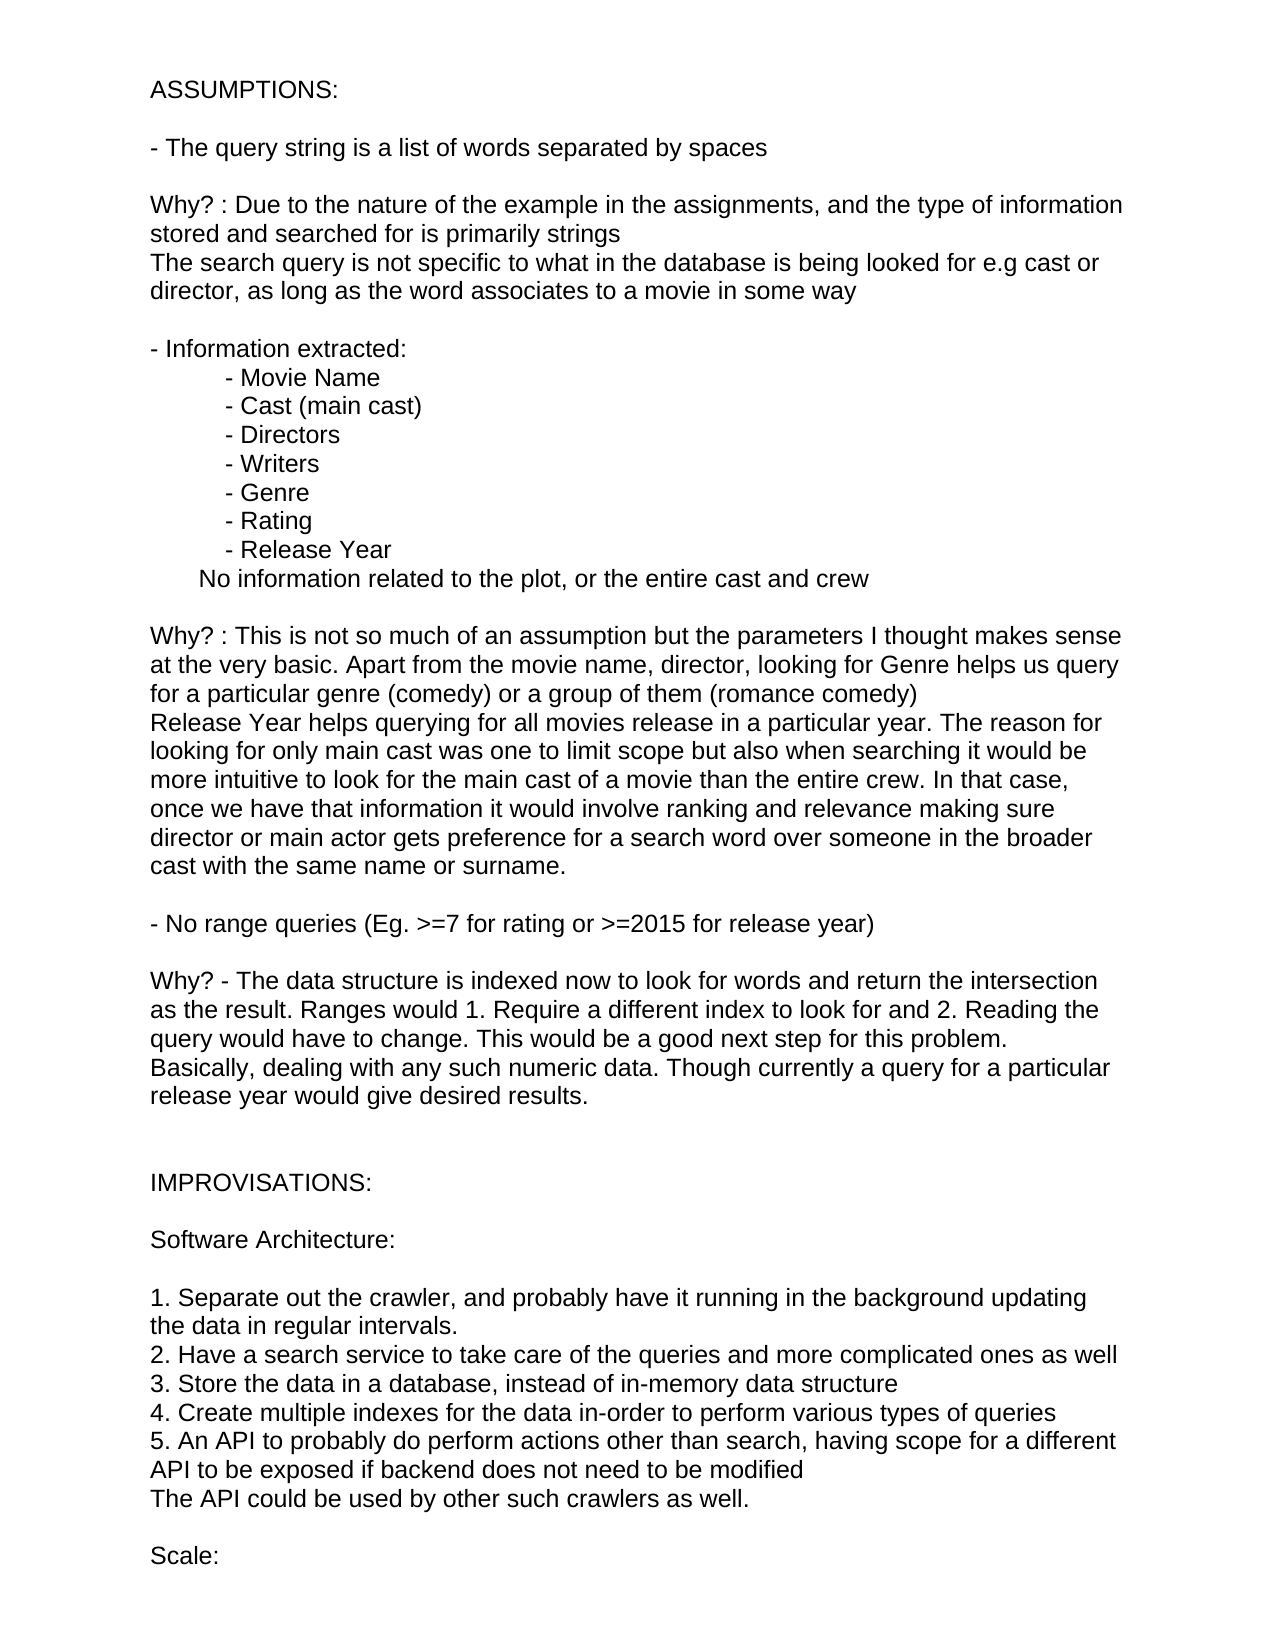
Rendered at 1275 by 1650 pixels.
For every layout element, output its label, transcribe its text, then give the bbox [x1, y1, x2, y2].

text The API could be used by other such crawlers as well. [150, 1484, 1125, 1512]
text Why? : Due to the nature of the example in the assignments, and the type of information stored and searched for is primarily strings [150, 190, 1125, 247]
text - Genre [150, 477, 1125, 506]
text - Information extracted: [150, 334, 1125, 362]
text 2. Have a search service to take care of the queries and more complicated ones as well [150, 1340, 1125, 1369]
text Software Architecture: [150, 1225, 1125, 1254]
text Release Year helps querying for all movies release in a particular year. The reason for looking for only main cast was one to limit scope but also when searching it would be more intuitive to look for the main cast of a movie than the entire crew. In that case, once we have that information it would involve ranking and relevance making sure director or main actor gets preference for a search word over someone in the broader cast with the same name or surname. [150, 707, 1125, 880]
text IMPROVISATIONS: [150, 1167, 1125, 1196]
text Why? - The data structure is indexed now to look for words and return the intersection as the result. Ranges would 1. Require a different index to look for and 2. Reading the query would have to change. This would be a good next step for this problem. [150, 966, 1125, 1052]
text 3. Store the data in a database, instead of in-memory data structure [150, 1369, 1125, 1397]
text Scale: [150, 1541, 1125, 1570]
text - Release Year [150, 535, 1125, 564]
text ASSUMPTIONS: [150, 75, 1125, 104]
text - Movie Name [150, 362, 1125, 391]
text The search query is not specific to what in the database is being looked for e.g cast or director, as long as the word associates to a movie in some way [150, 247, 1125, 305]
text 4. Create multiple indexes for the data in-order to perform various types of queries [150, 1397, 1125, 1426]
text 1. Separate out the crawler, and probably have it running in the background updating the data in regular intervals. [150, 1282, 1125, 1340]
text - Directors [150, 420, 1125, 449]
text - Cast (main cast) [150, 391, 1125, 420]
text - Rating [150, 506, 1125, 535]
text - Writers [150, 449, 1125, 477]
text - The query string is a list of words separated by spaces [150, 132, 1125, 161]
text - No range queries (Eg. >=7 for rating or >=2015 for release year) [150, 909, 1125, 937]
text Basically, dealing with any such numeric data. Though currently a query for a particular release year would give desired results. [150, 1052, 1125, 1110]
text No information related to the plot, or the entire cast and crew [150, 564, 1125, 592]
text 5. An API to probably do perform actions other than search, having scope for a different API to be exposed if backend does not need to be modified [150, 1426, 1125, 1484]
text Why? : This is not so much of an assumption but the parameters I thought makes sense at the very basic. Apart from the movie name, director, looking for Genre helps us query for a particular genre (comedy) or a group of them (romance comedy) [150, 621, 1125, 707]
